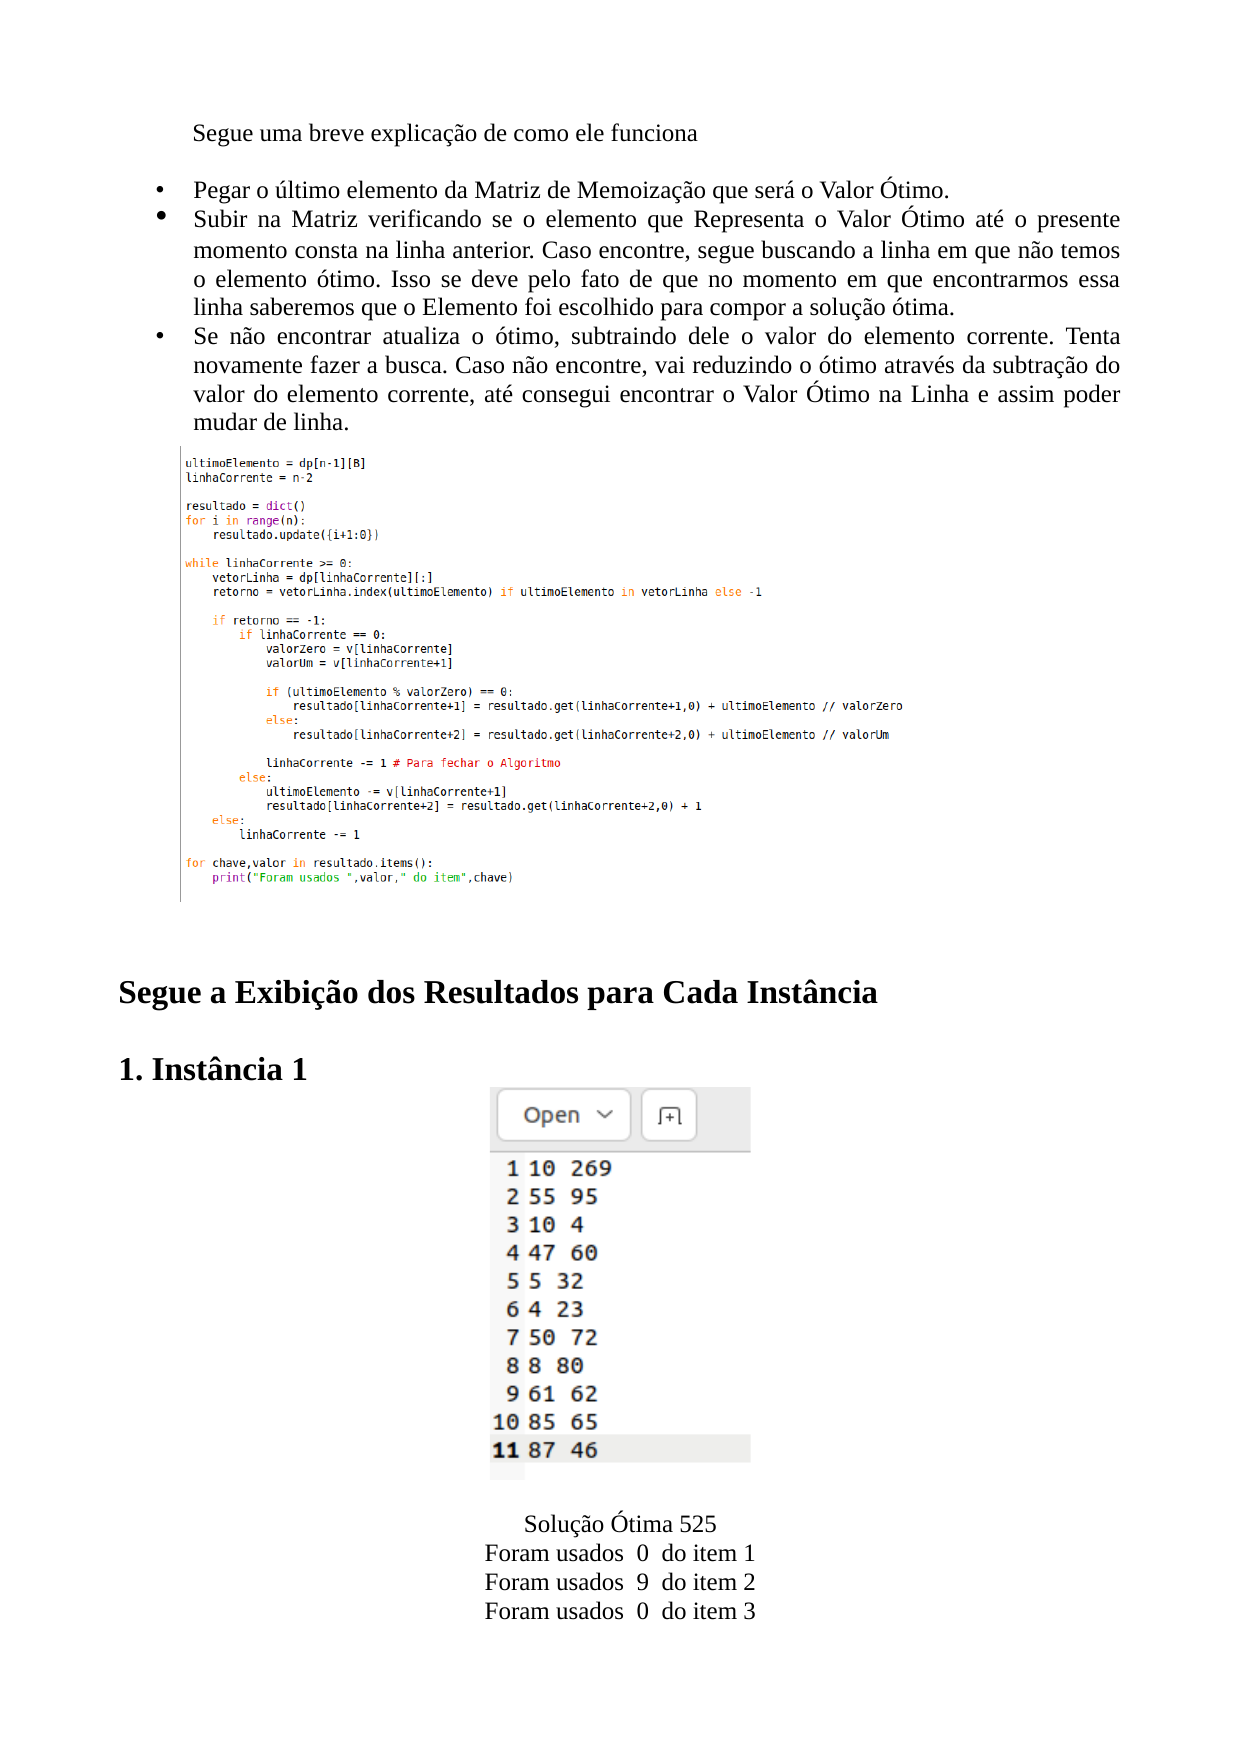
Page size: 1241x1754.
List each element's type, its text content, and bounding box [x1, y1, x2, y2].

text Solução Ótima 525 [118, 1509, 1122, 1538]
text Foram usados 0 do item 3 [118, 1596, 1122, 1624]
list Subir na Matriz verificando se o elemento que Representa o Valor Ótimo até o presente momento consta na linha anterior. Caso encontre, segue buscando a linha em que não temos o elemento ótimo. Isso se deve pelo fato de que no momento em que encontrarmos essa linha saberemos que o Elemento foi escolhido para compor a solução ótima. [156, 204, 1122, 321]
picture [489, 1087, 751, 1480]
text 1. Instância 1 [118, 1049, 1122, 1088]
picture [180, 446, 944, 902]
text Foram usados 0 do item 1 [118, 1538, 1122, 1567]
list Pegar o último elemento da Matriz de Memoização que será o Valor Ótimo. [156, 176, 1122, 204]
text Foram usados 9 do item 2 [118, 1567, 1122, 1596]
text Segue uma breve explicação de como ele funciona [118, 118, 1122, 147]
text Segue a Exibição dos Resultados para Cada Instância [118, 973, 1122, 1011]
list Se não encontrar atualiza o ótimo, subtraindo dele o valor do elemento corrente. Tenta novamente fazer a busca. Caso não encontre, vai reduzindo o ótimo através da subtração do valor do elemento corrente, até consegui encontrar o Valor Ótimo na Linha e assim poder mudar de linha. [156, 321, 1122, 436]
